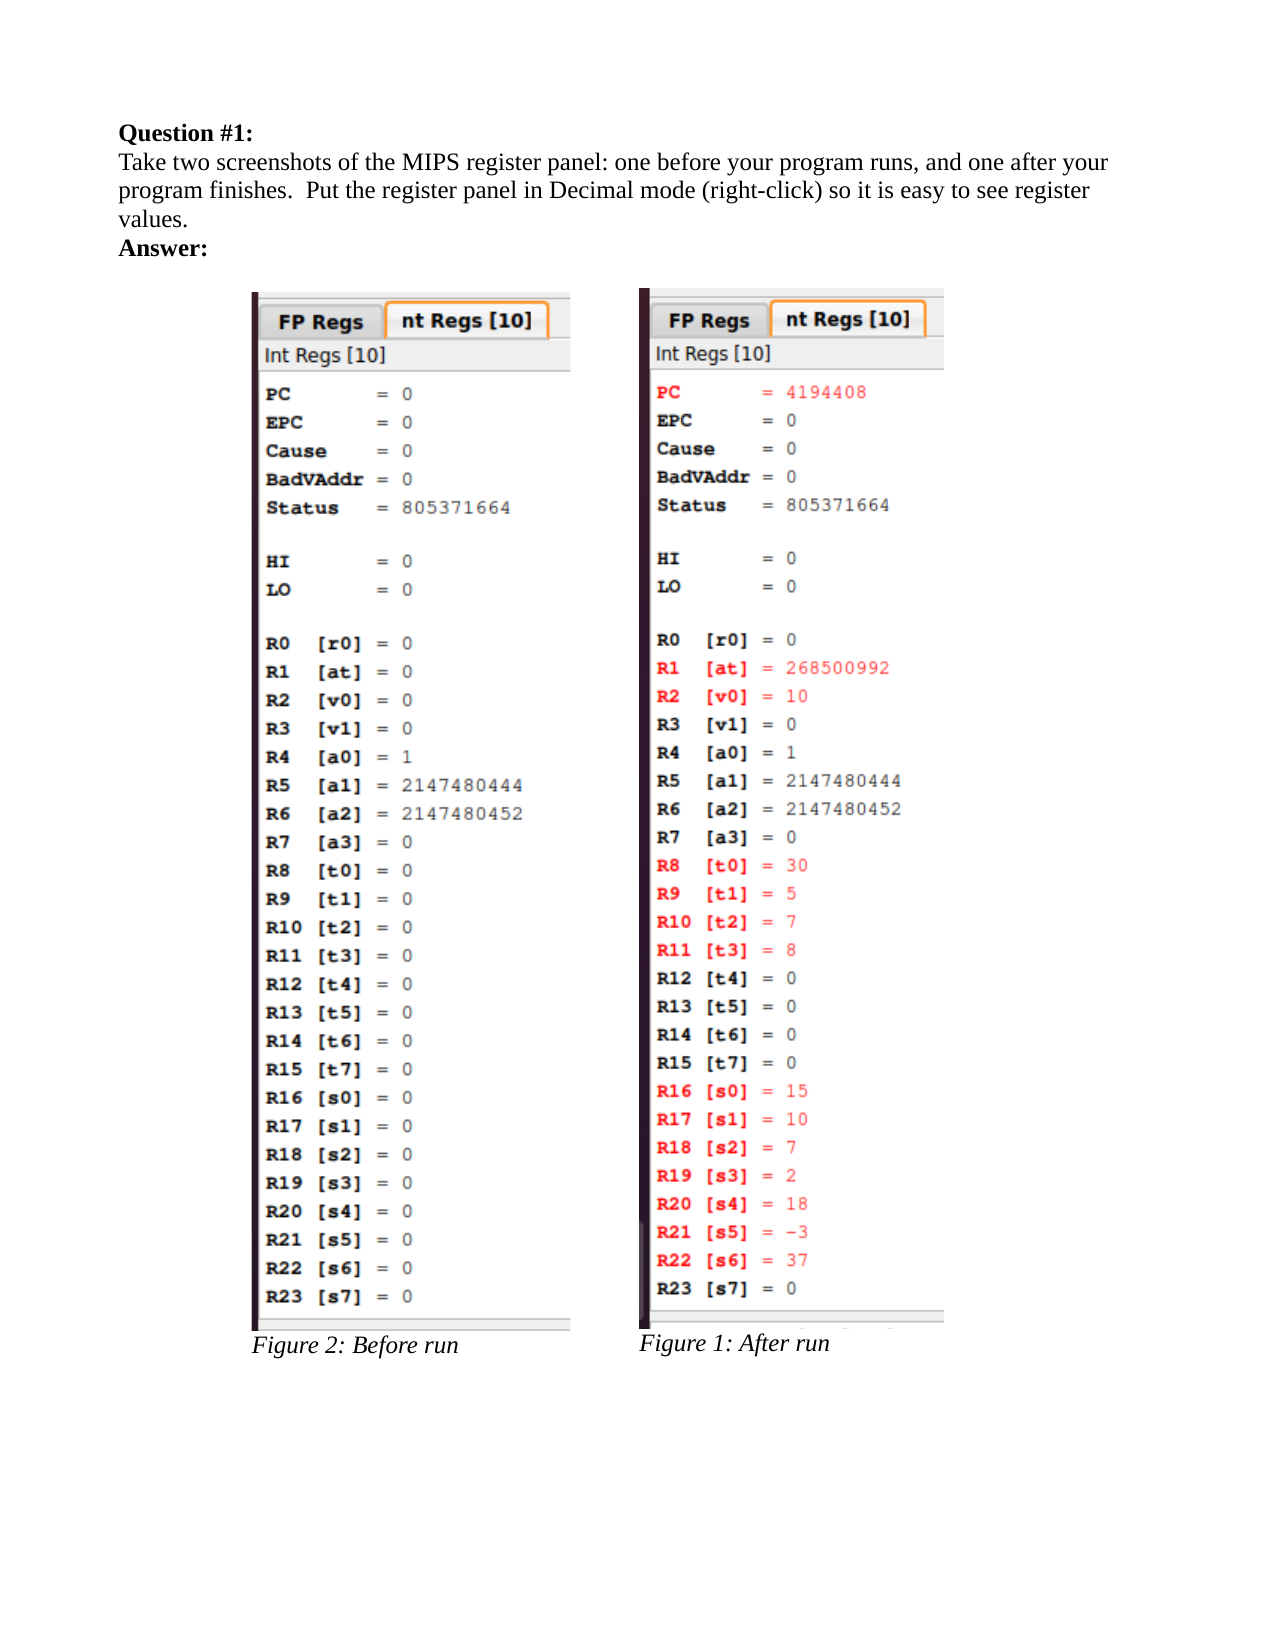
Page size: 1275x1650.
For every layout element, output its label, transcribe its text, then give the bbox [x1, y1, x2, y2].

picture [251, 292, 270, 1331]
text Answer: [118, 233, 1157, 262]
picture [639, 288, 656, 1329]
text Figure 2: Before run [252, 292, 570, 1359]
text Figure 1: After run [639, 288, 944, 1357]
text Take two screenshots of the MIPS register panel: one before your program runs, and one after your program finishes. Put the register panel in Decimal mode (right-click) so it is easy to see register values. [118, 147, 1157, 233]
text Question #1: [118, 118, 1157, 147]
